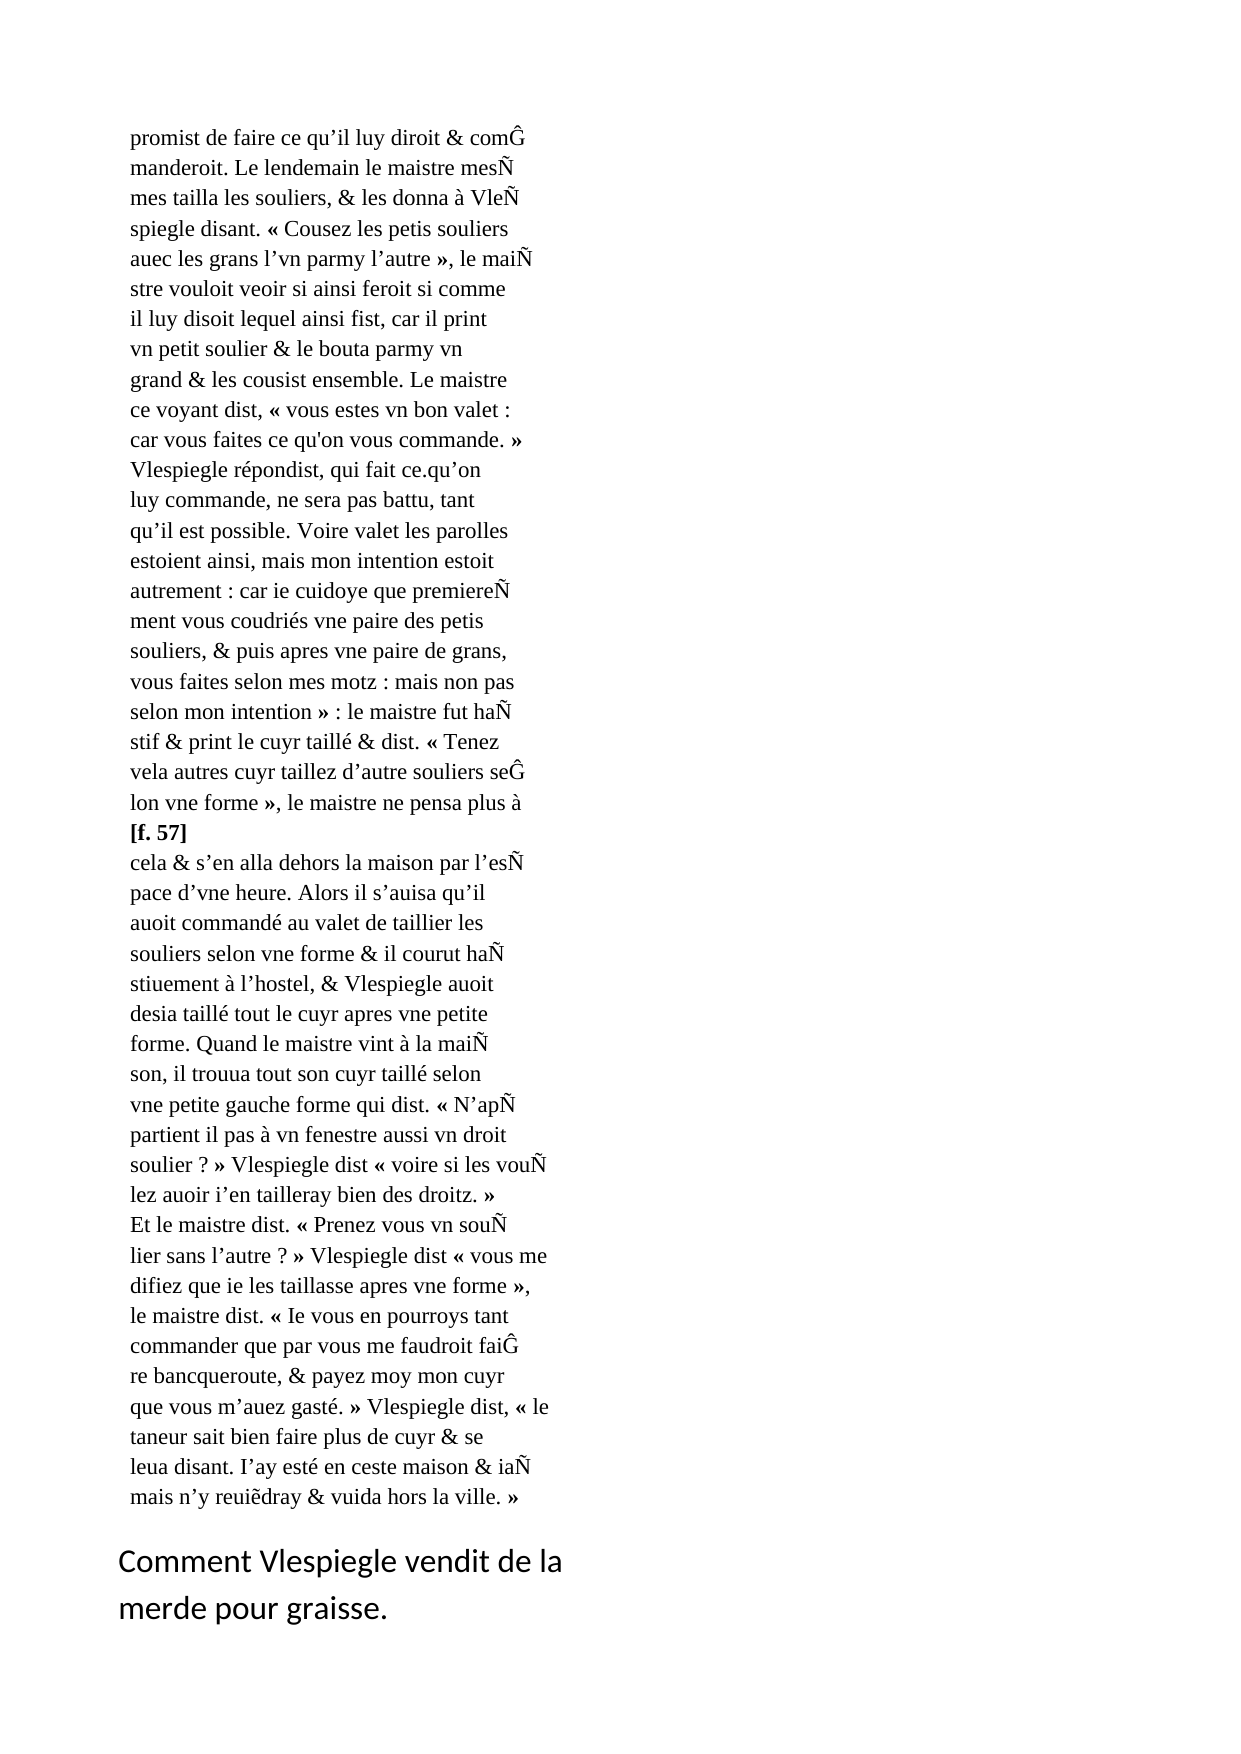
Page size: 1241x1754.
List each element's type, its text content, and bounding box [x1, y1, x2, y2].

text promist de faire ce qu’il luy diroit & comĜ manderoit. Le lendemain le maistre mesÑ mes tailla les souliers, & les donna à VleÑ spiegle disant. « Cousez les petis souliers auec les grans l’vn parmy l’autre », le maiÑ stre vouloit veoir si ainsi feroit si comme il luy disoit lequel ainsi fist, car il print vn petit soulier & le bouta parmy vn grand & les cousist ensemble. Le maistre ce voyant dist, « vous estes vn bon valet : car vous faites ce qu'on vous commande. » Vlespiegle répondist, qui fait ce.qu’on luy commande, ne sera pas battu, tant qu’il est possible. Voire valet les parolles estoient ainsi, mais mon intention estoit autrement : car ie cuidoye que premiereÑ ment vous coudriés vne paire des petis souliers, & puis apres vne paire de grans, vous faites selon mes motz : mais non pas selon mon intention » : le maistre fut haÑ stif & print le cuyr taillé & dist. « Tenez vela autres cuyr taillez d’autre souliers seĜ lon vne forme », le maistre ne pensa plus à [f. 57] cela & s’en alla dehors la maison par l’esÑ pace d’vne heure. Alors il s’auisa qu’il auoit commandé au valet de taillier les souliers selon vne forme & il courut haÑ stiuement à l’hostel, & Vlespiegle auoit desia taillé tout le cuyr apres vne petite forme. Quand le maistre vint à la maiÑ son, il trouua tout son cuyr taillé selon vne petite gauche forme qui dist. « N’apÑ partient il pas à vn fenestre aussi vn droit soulier ? » Vlespiegle dist « voire si les vouÑ lez auoir i’en tailleray bien des droitz. » Et le maistre dist. « Prenez vous vn souÑ lier sans l’autre ? » Vlespiegle dist « vous me difiez que ie les taillasse apres vne forme », le maistre dist. « Ie vous en pourroys tant commander que par vous me faudroit faiĜ re bancqueroute, & payez moy mon cuyr que vous m’auez gasté. » Vlespiegle dist, « le taneur sait bien faire plus de cuyr & se leua disant. I’ay esté en ceste maison & iaÑ mais n’y reuiẽdray & vuida hors la ville. » [118, 118, 1122, 1516]
text Comment Vlespiegle vendit de la merde pour graisse. [118, 1540, 1122, 1628]
